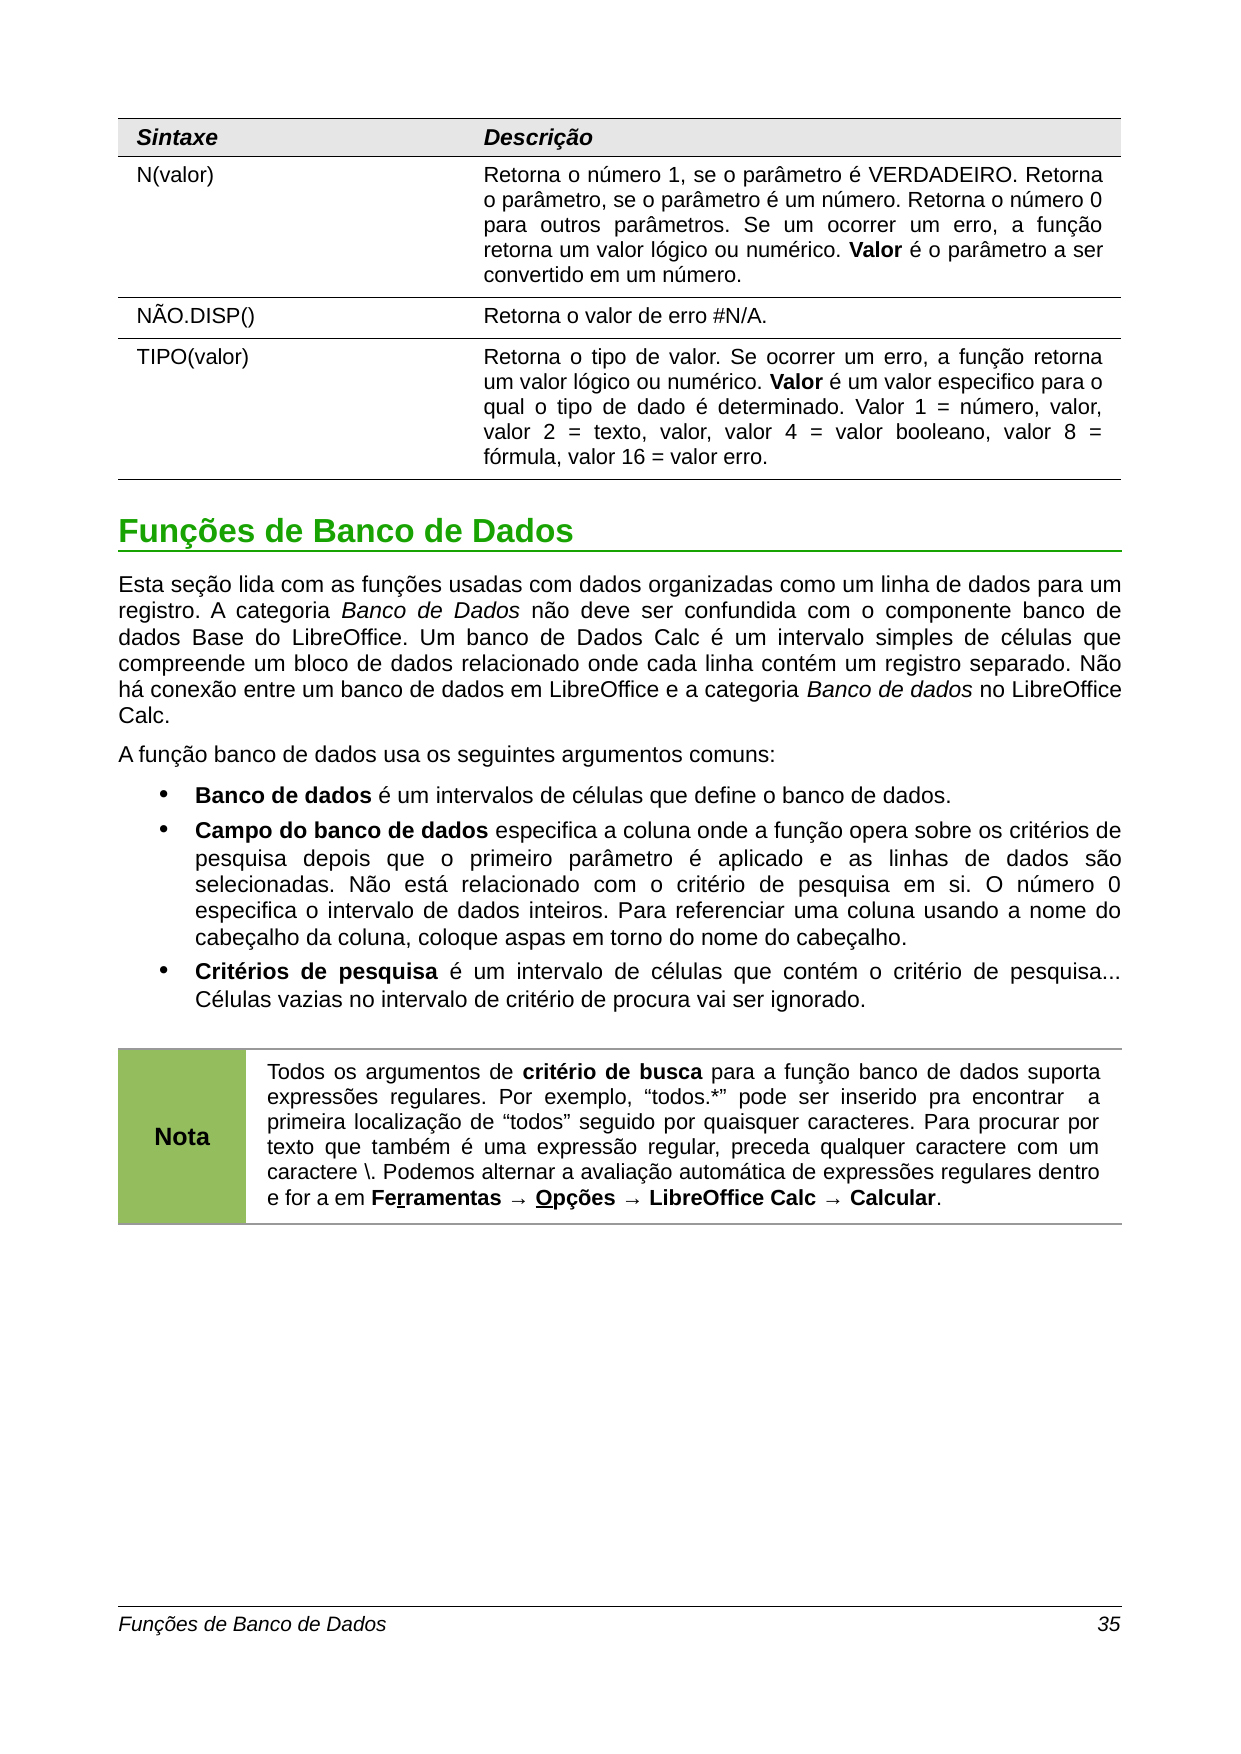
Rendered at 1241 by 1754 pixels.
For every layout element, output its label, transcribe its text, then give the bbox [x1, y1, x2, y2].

list Critérios de pesquisa é um intervalo de células que contém o critério de pesquisa... Células vazias no intervalo de critério de procura vai ser ignorado. [156, 956, 1122, 1012]
table_cell NÃO.DISP() [118, 298, 465, 338]
list Banco de dados é um intervalos de células que define o banco de dados. [156, 780, 1122, 809]
table_header Descrição [465, 119, 1121, 156]
list Campo do banco de dados especifica a coluna onde a função opera sobre os critérios de pesquisa depois que o primeiro parâmetro é aplicado e as linhas de dados são selecionadas. Não está relacionado com o critério de pesquisa em si. O número 0 especifica o intervalo de dados inteiros. Para referenciar uma coluna usando a nome do cabeçalho da coluna, coloque aspas em torno do nome do cabeçalho. [156, 816, 1122, 950]
text Esta seção lida com as funções usadas com dados organizadas como um linha de dados para um registro. A categoria Banco de Dados não deve ser confundida com o componente banco de dados Base do LibreOffice. Um banco de Dados Calc é um intervalo simples de células que compreende um bloco de dados relacionado onde cada linha contém um registro separado. Não há conexão entre um banco de dados em LibreOffice e a categoria Banco de dados no LibreOffice Calc. [118, 571, 1122, 729]
table_cell Retorna o tipo de valor. Se ocorrer um erro, a função retorna um valor lógico ou numérico. Valor é um valor especifico para o qual o tipo de dado é determinado. Valor 1 = número, valor, valor 2 = texto, valor, valor 4 = valor booleano, valor 8 = fórmula, valor 16 = valor erro. [465, 339, 1121, 479]
table_cell TIPO(valor) [118, 339, 465, 479]
table_cell N(valor) [118, 157, 465, 297]
table_header Sintaxe [118, 119, 465, 156]
table_header Todos os argumentos de critério de busca para a função banco de dados suporta expressões regulares. Por exemplo, “todos.*” pode ser inserido pra encontrar a primeira localização de “todos” seguido por quaisquer caracteres. Para procurar por texto que também é uma expressão regular, preceda qualquer caractere com um caractere \. Podemos alternar a avaliação automática de expressões regulares dentro e for a em Ferramentas → Opções → LibreOffice Calc → Calcular. [246, 1050, 1122, 1223]
table_header Nota [118, 1050, 246, 1223]
subtitle Funções de Banco de Dados [118, 511, 1122, 550]
text A função banco de dados usa os seguintes argumentos comuns: [118, 741, 1122, 768]
table_cell Retorna o número 1, se o parâmetro é VERDADEIRO. Retorna o parâmetro, se o parâmetro é um número. Retorna o número 0 para outros parâmetros. Se um ocorrer um erro, a função retorna um valor lógico ou numérico. Valor é o parâmetro a ser convertido em um número. [465, 157, 1121, 297]
table_cell Retorna o valor de erro #N/A. [465, 298, 1121, 338]
